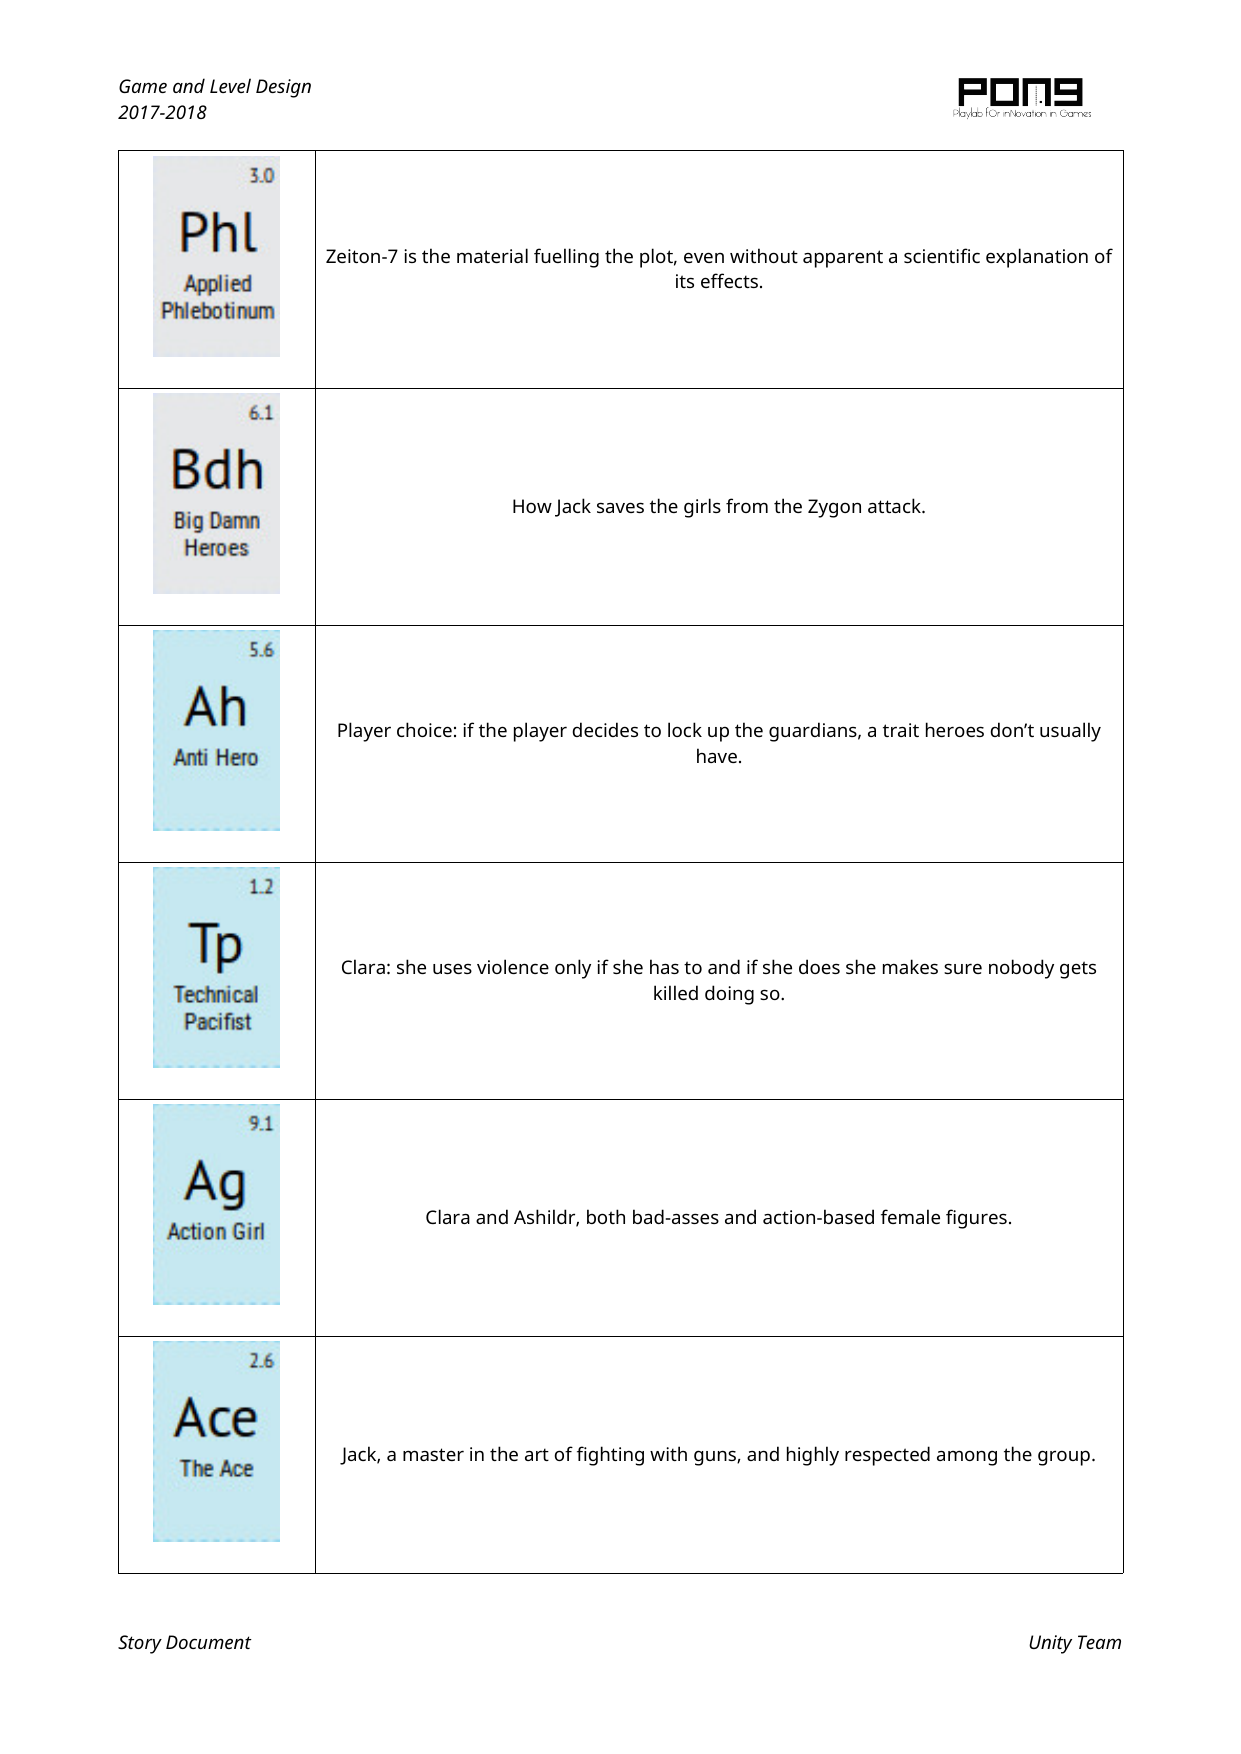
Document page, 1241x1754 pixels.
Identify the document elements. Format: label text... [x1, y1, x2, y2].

table_cell [119, 1100, 315, 1336]
table_cell Clara and Ashildr, both bad-asses and action-based female figures. [316, 1100, 1123, 1336]
picture [153, 867, 280, 1068]
table_cell Zeiton-7 is the material fuelling the plot, even without apparent a scientific explanation of its effects. [316, 151, 1123, 387]
table_cell How Jack saves the girls from the Zygon attack. [316, 389, 1123, 624]
table_cell [119, 626, 315, 862]
table_cell Jack, a master in the art of fighting with guns, and highly respected among the group. [316, 1337, 1123, 1573]
picture [153, 1104, 280, 1305]
table_cell [119, 389, 315, 624]
table_cell [119, 1337, 315, 1573]
picture [153, 1341, 280, 1542]
table_cell [119, 863, 315, 1099]
table_cell Clara: she uses violence only if she has to and if she does she makes sure nobody gets killed doing so. [316, 863, 1123, 1099]
picture [153, 156, 280, 357]
picture [923, 73, 1122, 124]
table_cell Player choice: if the player decides to lock up the guardians, a trait heroes don’t usually have. [316, 626, 1123, 862]
table_cell [119, 151, 315, 387]
picture [153, 630, 280, 831]
picture [153, 393, 280, 594]
